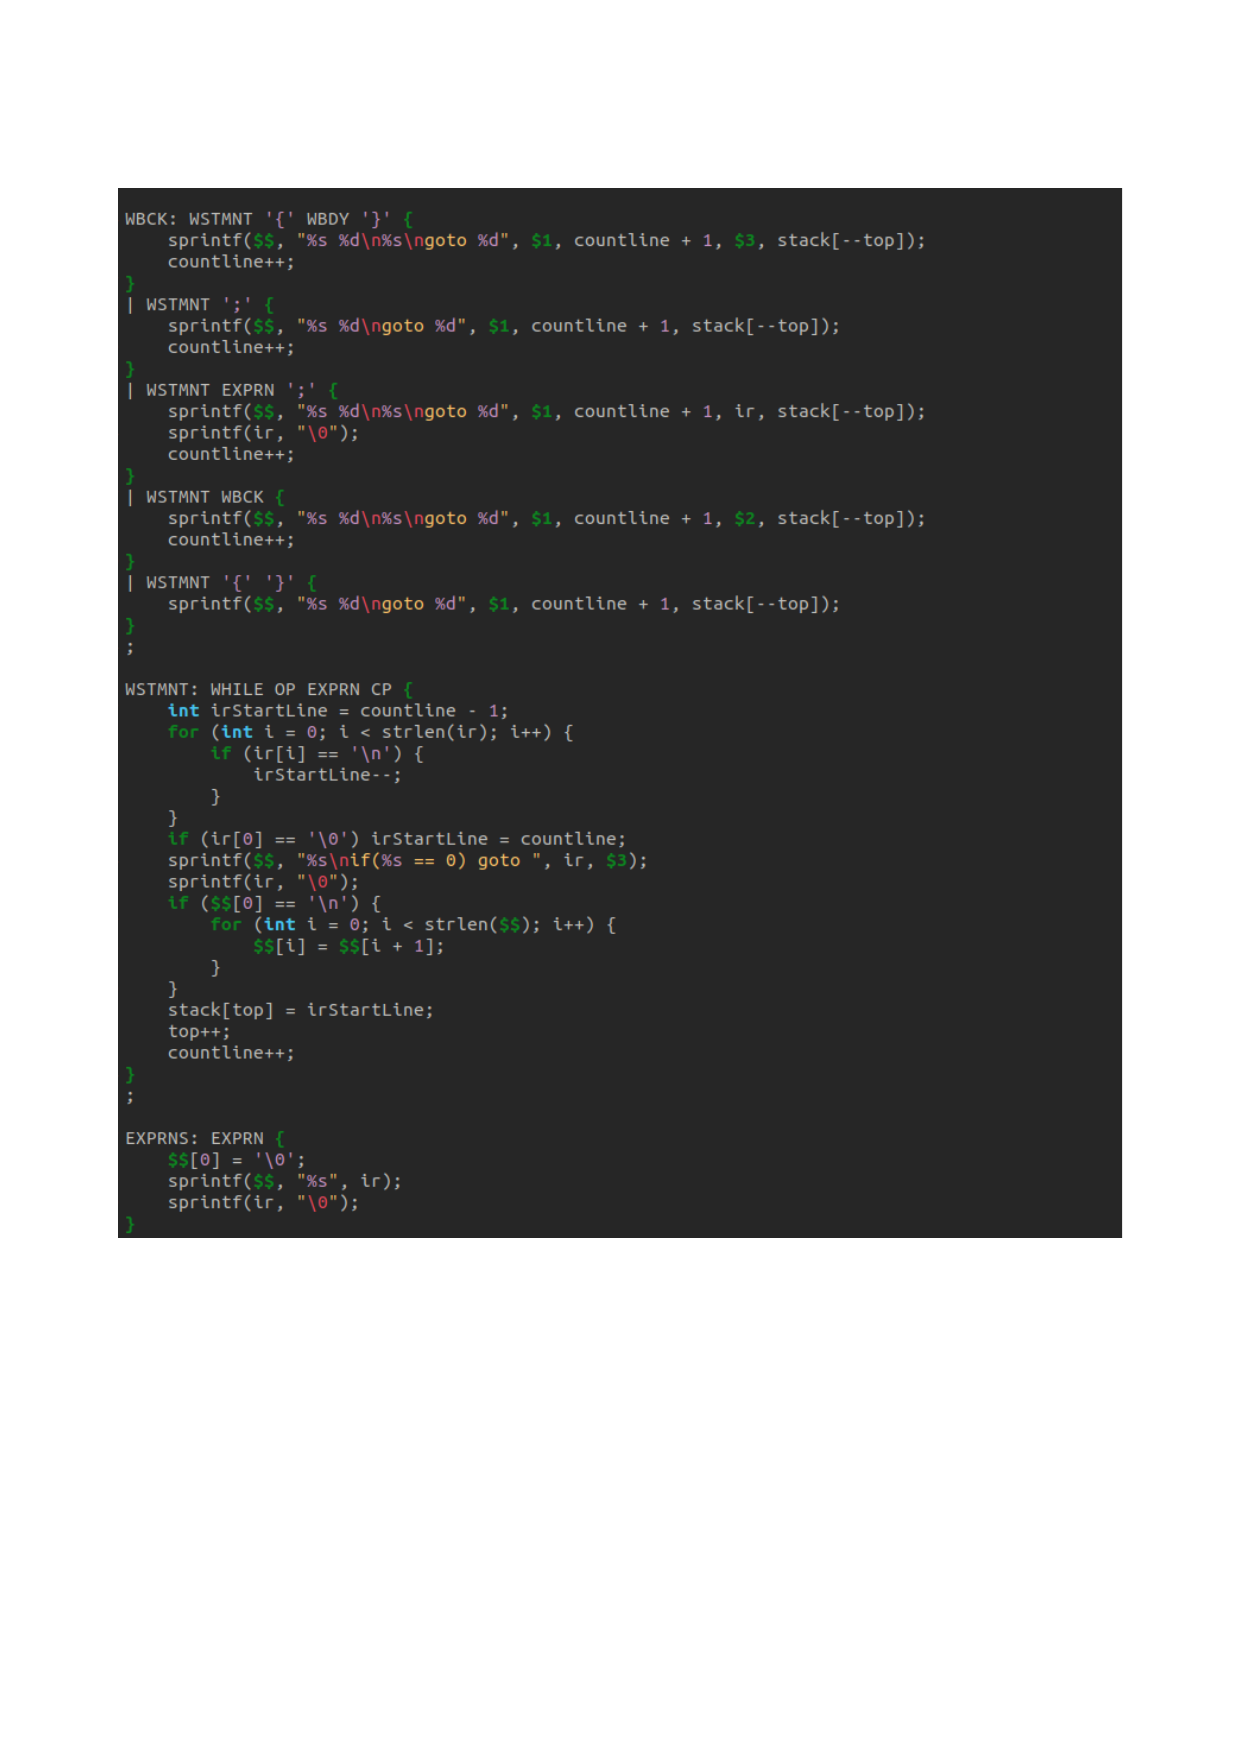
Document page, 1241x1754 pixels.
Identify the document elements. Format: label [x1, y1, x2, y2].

picture [118, 188, 1123, 1238]
